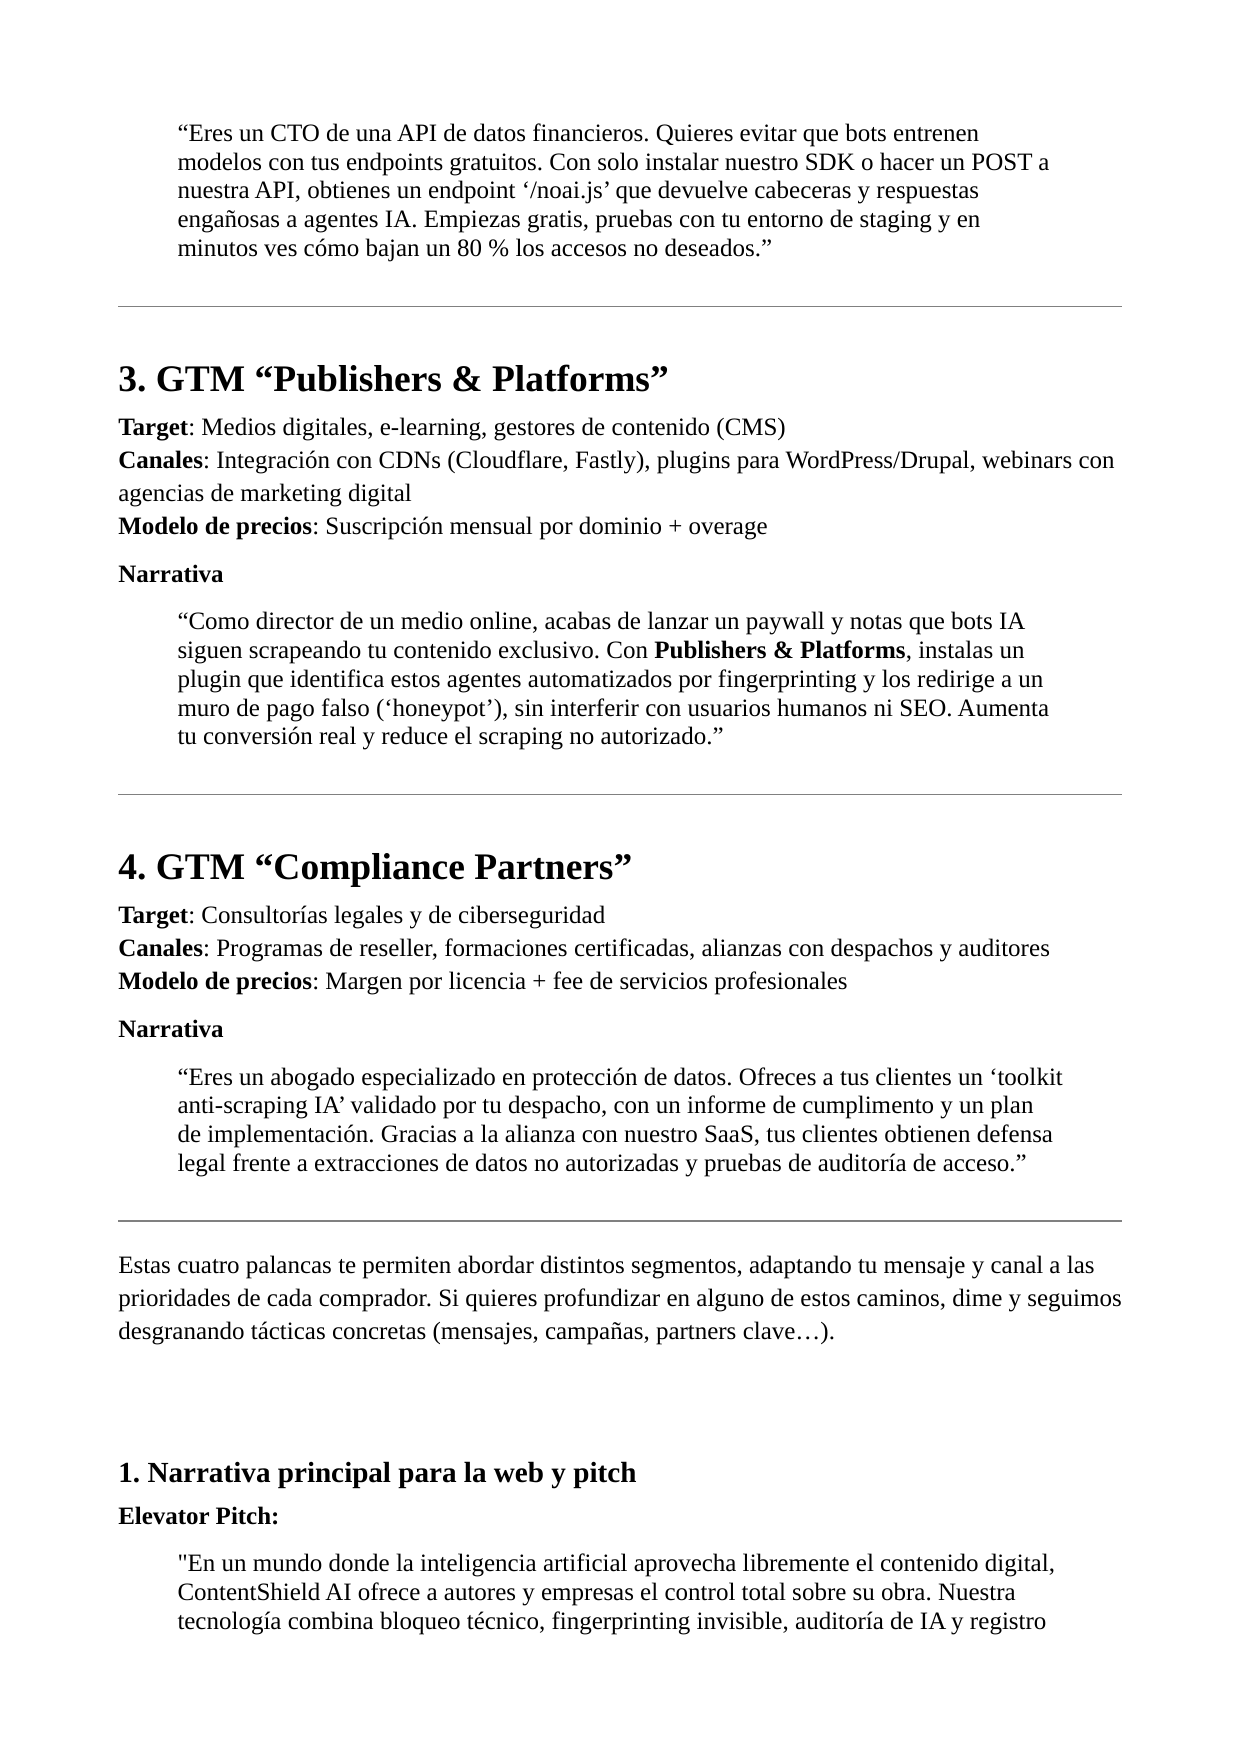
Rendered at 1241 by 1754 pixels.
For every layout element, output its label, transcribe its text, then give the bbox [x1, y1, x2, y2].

text Narrativa [118, 559, 1122, 587]
text “Eres un abogado especializado en protección de datos. Ofreces a tus clientes un ‘toolkit anti-scraping IA’ validado por tu despacho, con un informe de cumplimento y un plan de implementación. Gracias a la alianza con nuestro SaaS, tus clientes obtienen defensa legal frente a extracciones de datos no autorizadas y pruebas de auditoría de acceso.” [177, 1062, 1063, 1177]
subtitle 4. GTM “Compliance Partners” [118, 845, 1122, 888]
subtitle 3. GTM “Publishers & Platforms” [118, 356, 1122, 399]
text Target: Consultorías legales y de ciberseguridad Canales: Programas de reseller, formaciones certificadas, alianzas con despachos y auditores Modelo de precios: Margen por licencia + fee de servicios profesionales [118, 900, 1122, 995]
text Estas cuatro palancas te permiten abordar distintos segmentos, adaptando tu mensaje y canal a las prioridades de cada comprador. Si quieres profundizar en alguno de estos caminos, dime y seguimos desgranando tácticas concretas (mensajes, campañas, partners clave…). [118, 1250, 1122, 1345]
text “Eres un CTO de una API de datos financieros. Quieres evitar que bots entrenen modelos con tus endpoints gratuitos. Con solo instalar nuestro SDK o hacer un POST a nuestra API, obtienes un endpoint ‘/noai.js’ que devuelve cabeceras y respuestas engañosas a agentes IA. Empiezas gratis, pruebas con tu entorno de staging y en minutos ves cómo bajan un 80 % los accesos no deseados.” [177, 118, 1063, 262]
text "En un mundo donde la inteligencia artificial aprovecha libremente el contenido digital, ContentShield AI ofrece a autores y empresas el control total sobre su obra. Nuestra tecnología combina bloqueo técnico, fingerprinting invisible, auditoría de IA y registro [177, 1548, 1063, 1635]
text Narrativa [118, 1014, 1122, 1043]
text Target: Medios digitales, e-learning, gestores de contenido (CMS) Canales: Integración con CDNs (Cloudflare, Fastly), plugins para WordPress/Drupal, webinars con agencias de marketing digital Modelo de precios: Suscripción mensual por dominio + overage [118, 412, 1122, 540]
text “Como director de un medio online, acabas de lanzar un paywall y notas que bots IA siguen scrapeando tu contenido exclusivo. Con Publishers & Platforms, instalas un plugin que identifica estos agentes automatizados por fingerprinting y los redirige a un muro de pago falso (‘honeypot’), sin interferir con usuarios humanos ni SEO. Aumenta tu conversión real y reduce el scraping no autorizado.” [177, 606, 1063, 750]
text Elevator Pitch: [118, 1501, 1122, 1530]
subtitle 1. Narrativa principal para la web y pitch [118, 1455, 1122, 1488]
